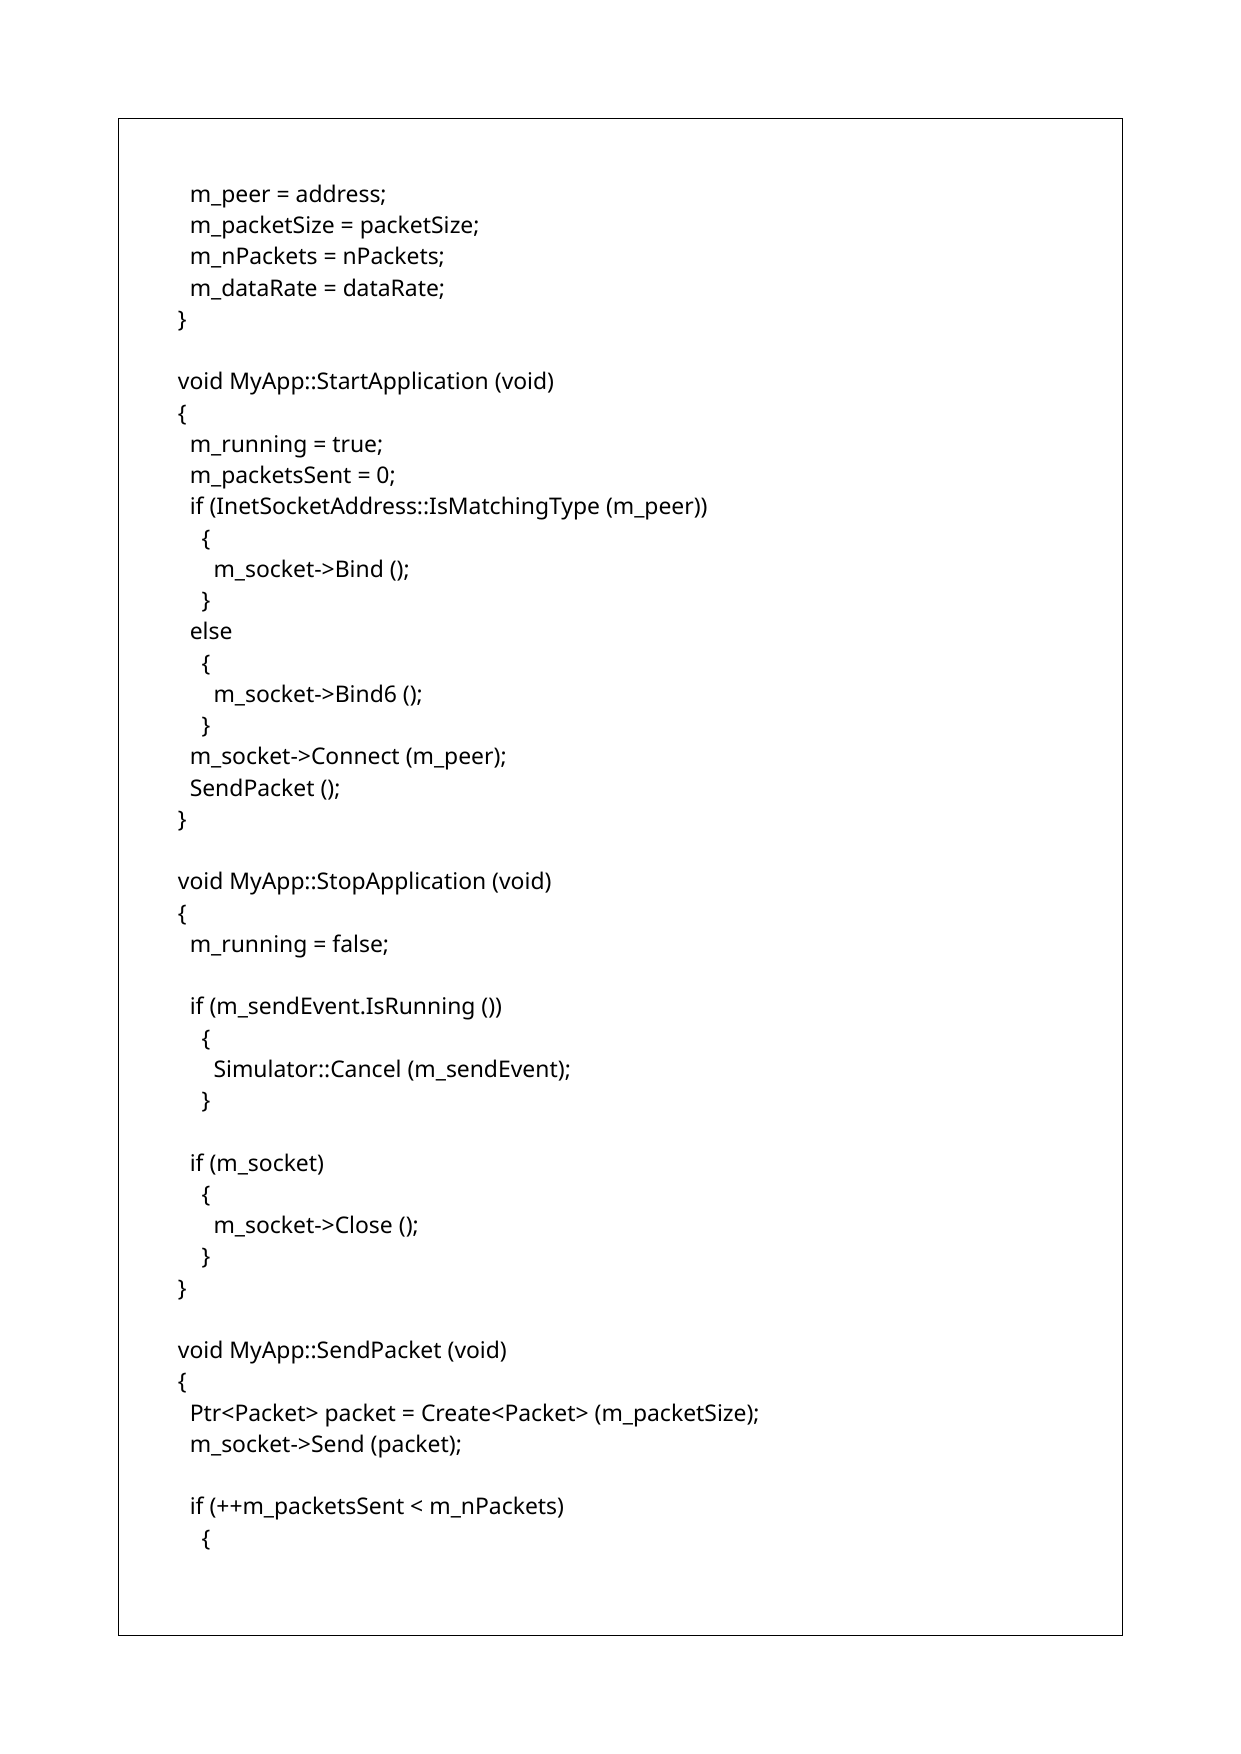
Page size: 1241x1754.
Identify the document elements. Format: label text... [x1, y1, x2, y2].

text m_socket->Close (); [178, 1209, 1062, 1240]
text void MyApp::SendPacket (void) [178, 1334, 1062, 1365]
text void MyApp::StopApplication (void) [178, 865, 1062, 896]
text { [178, 896, 1062, 928]
text m_socket->Bind (); [178, 553, 1062, 584]
text else [178, 615, 1062, 646]
text { [178, 1178, 1062, 1209]
text { [178, 1021, 1062, 1053]
text if (++m_packetsSent < m_nPackets) [178, 1490, 1062, 1521]
text m_running = false; [178, 928, 1062, 959]
text m_socket->Send (packet); [178, 1428, 1062, 1459]
text Ptr<Packet> packet = Create<Packet> (m_packetSize); [178, 1396, 1062, 1428]
text Simulator::Cancel (m_sendEvent); [178, 1053, 1062, 1084]
text { [178, 1365, 1062, 1396]
text if (InetSocketAddress::IsMatchingType (m_peer)) [178, 490, 1062, 521]
text m_packetSize = packetSize; [178, 209, 1062, 240]
text } [178, 709, 1062, 740]
text m_dataRate = dataRate; [178, 271, 1062, 303]
text } [178, 584, 1062, 615]
text if (m_sendEvent.IsRunning ()) [178, 990, 1062, 1021]
text if (m_socket) [178, 1146, 1062, 1178]
text } [178, 1271, 1062, 1303]
text } [178, 1240, 1062, 1271]
text SendPacket (); [178, 771, 1062, 803]
text m_packetsSent = 0; [178, 459, 1062, 490]
text m_nPackets = nPackets; [178, 240, 1062, 271]
text } [178, 303, 1062, 334]
text { [178, 1521, 1062, 1553]
text { [178, 396, 1062, 428]
text m_socket->Bind6 (); [178, 678, 1062, 709]
text { [178, 521, 1062, 553]
text } [178, 803, 1062, 834]
text { [178, 646, 1062, 678]
text m_socket->Connect (m_peer); [178, 740, 1062, 771]
text m_running = true; [178, 428, 1062, 459]
text void MyApp::StartApplication (void) [178, 365, 1062, 396]
text m_peer = address; [178, 178, 1062, 209]
text } [178, 1084, 1062, 1115]
